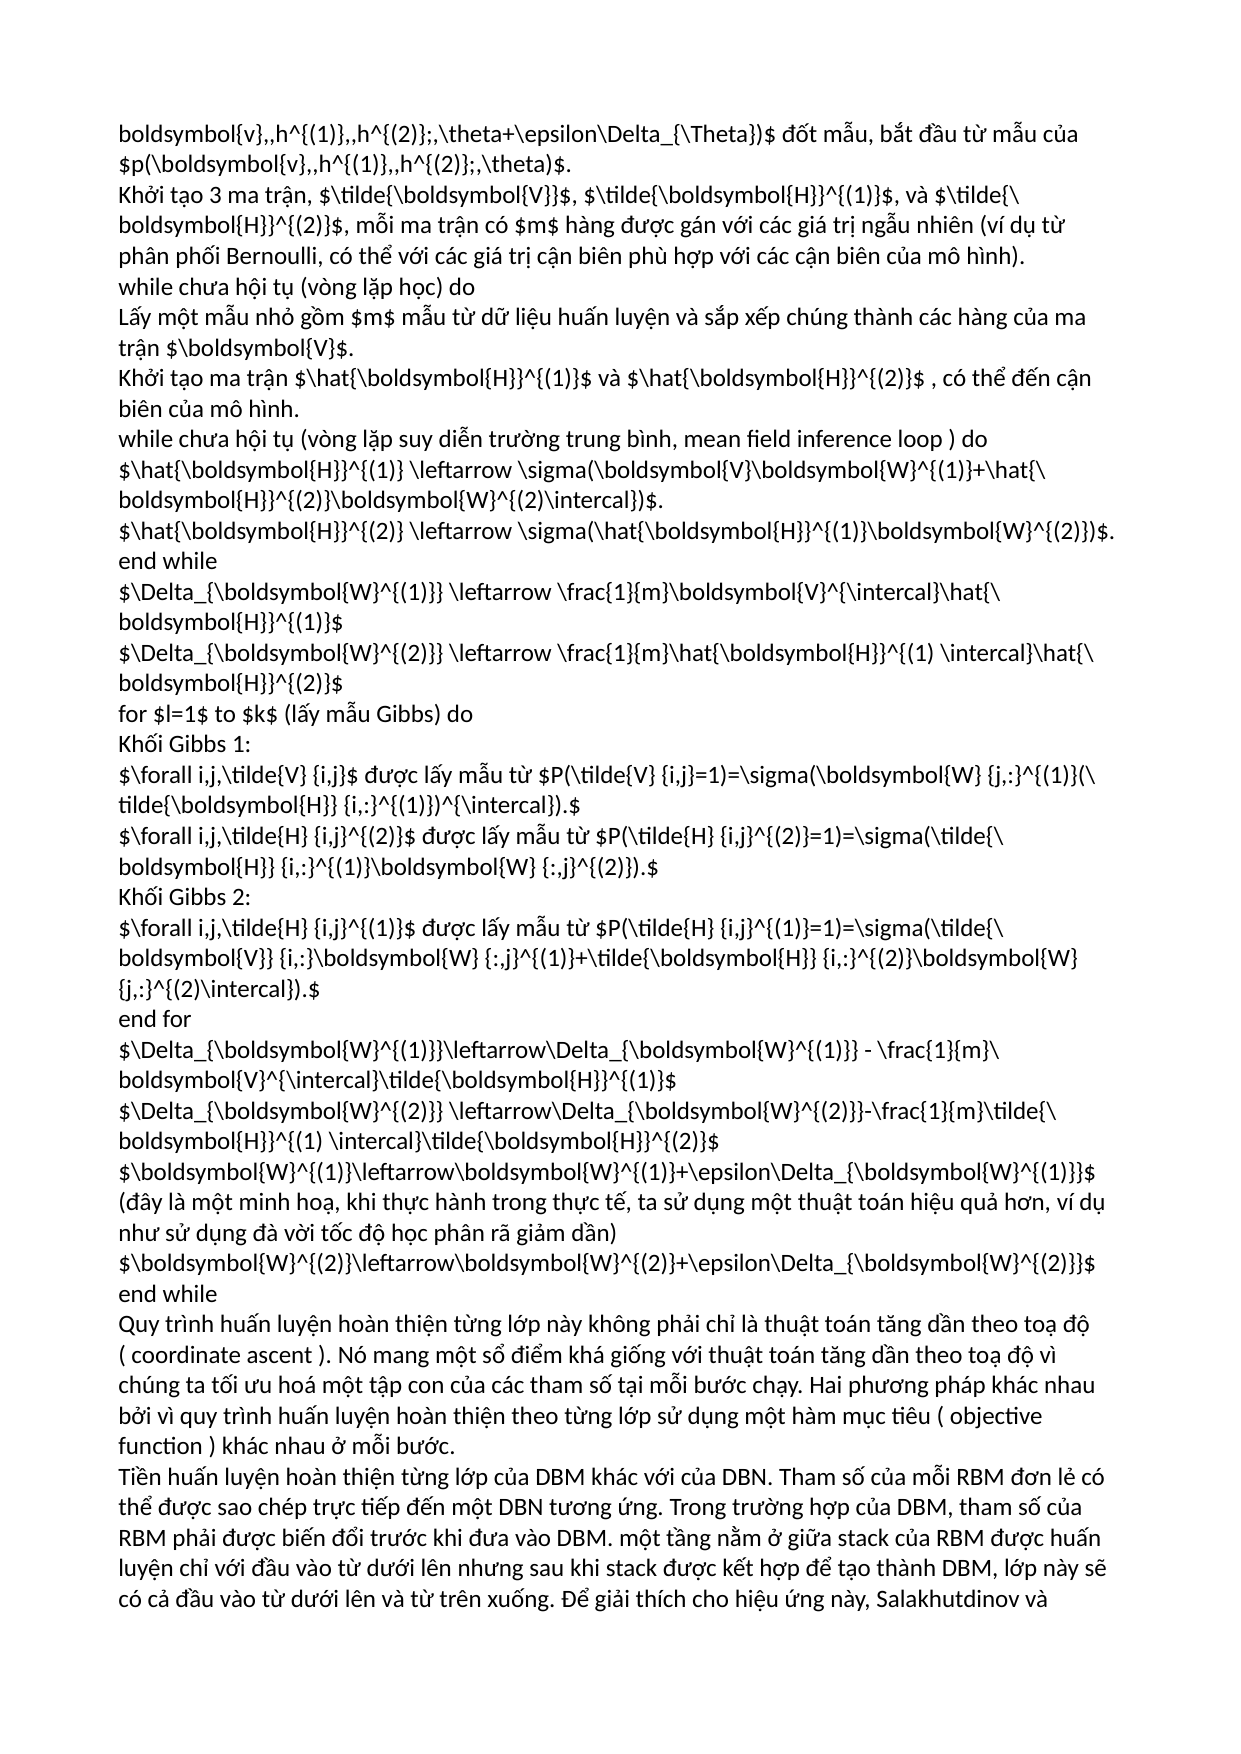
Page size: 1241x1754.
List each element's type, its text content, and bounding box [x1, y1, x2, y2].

text $\forall i,j,\tilde{H} {i,j}^{(1)}$ được lấy mẫu từ $P(\tilde{H} {i,j}^{(1)}=1)=\sigma(\tilde{\boldsymbol{V}} {i,:}\boldsymbol{W} {:,j}^{(1)}+\tilde{\boldsymbol{H}} {i,:}^{(2)}\boldsymbol{W} {j,:}^{(2)\intercal}).$ [118, 912, 1122, 1003]
text $\Delta_{\boldsymbol{W}^{(1)}} \leftarrow \frac{1}{m}\boldsymbol{V}^{\intercal}\hat{\boldsymbol{H}}^{(1)}$ [118, 576, 1122, 637]
text Lấy một mẫu nhỏ gồm $m$ mẫu từ dữ liệu huấn luyện và sắp xếp chúng thành các hàng của ma trận $\boldsymbol{V}$. [118, 301, 1122, 362]
text $\boldsymbol{W}^{(2)}\leftarrow\boldsymbol{W}^{(2)}+\epsilon\Delta_{\boldsymbol{W}^{(2)}}$ [118, 1247, 1122, 1278]
text while chưa hội tụ (vòng lặp suy diễn trường trung bình, mean field inference loop ) do [118, 423, 1122, 454]
text boldsymbol{v},,h^{(1)},,h^{(2)};,\theta+\epsilon\Delta_{\Theta})$ đốt mẫu, bắt đầu từ mẫu của $p(\boldsymbol{v},,h^{(1)},,h^{(2)};,\theta)$. [118, 118, 1122, 179]
text Khởi tạo 3 ma trận, $\tilde{\boldsymbol{V}}$, $\tilde{\boldsymbol{H}}^{(1)}$, và $\tilde{\boldsymbol{H}}^{(2)}$, mỗi ma trận có $m$ hàng được gán với các giá trị ngẫu nhiên (ví dụ từ phân phối Bernoulli, có thể với các giá trị cận biên phù hợp với các cận biên của mô hình). [118, 179, 1122, 271]
text Khối Gibbs 2: [118, 881, 1122, 912]
text Quy trình huấn luyện hoàn thiện từng lớp này không phải chỉ là thuật toán tăng dần theo toạ độ ( coordinate ascent ). Nó mang một sổ điểm khá giống với thuật toán tăng dần theo toạ độ vì chúng ta tối ưu hoá một tập con của các tham số tại mỗi bước chạy. Hai phương pháp khác nhau bởi vì quy trình huấn luyện hoàn thiện theo từng lớp sử dụng một hàm mục tiêu ( objective function ) khác nhau ở mỗi bước. [118, 1308, 1122, 1461]
text $\forall i,j,\tilde{V} {i,j}$ được lấy mẫu từ $P(\tilde{V} {i,j}=1)=\sigma(\boldsymbol{W} {j,:}^{(1)}(\tilde{\boldsymbol{H}} {i,:}^{(1)})^{\intercal}).$ [118, 759, 1122, 820]
text $\boldsymbol{W}^{(1)}\leftarrow\boldsymbol{W}^{(1)}+\epsilon\Delta_{\boldsymbol{W}^{(1)}}$ (đây là một minh hoạ, khi thực hành trong thực tế, ta sử dụng một thuật toán hiệu quả hơn, ví dụ như sử dụng đà vời tốc độ học phân rã giảm dần) [118, 1156, 1122, 1247]
text $\Delta_{\boldsymbol{W}^{(1)}}\leftarrow\Delta_{\boldsymbol{W}^{(1)}} - \frac{1}{m}\boldsymbol{V}^{\intercal}\tilde{\boldsymbol{H}}^{(1)}$ [118, 1034, 1122, 1095]
text $\forall i,j,\tilde{H} {i,j}^{(2)}$ được lấy mẫu từ $P(\tilde{H} {i,j}^{(2)}=1)=\sigma(\tilde{\boldsymbol{H}} {i,:}^{(1)}\boldsymbol{W} {:,j}^{(2)}).$ [118, 820, 1122, 881]
text Tiền huấn luyện hoàn thiện từng lớp của DBM khác với của DBN. Tham số của mỗi RBM đơn lẻ có thể được sao chép trực tiếp đến một DBN tương ứng. Trong trường hợp của DBM, tham số của RBM phải được biến đổi trước khi đưa vào DBM. một tầng nằm ở giữa stack của RBM được huấn luyện chỉ với đầu vào từ dưới lên nhưng sau khi stack được kết hợp để tạo thành DBM, lớp này sẽ có cả đầu vào từ dưới lên và từ trên xuống. Để giải thích cho hiệu ứng này, Salakhutdinov và [118, 1461, 1122, 1614]
text $\hat{\boldsymbol{H}}^{(2)} \leftarrow \sigma(\hat{\boldsymbol{H}}^{(1)}\boldsymbol{W}^{(2)})$. [118, 515, 1122, 545]
text for $l=1$ to $k$ (lấy mẫu Gibbs) do [118, 698, 1122, 728]
text end while [118, 545, 1122, 576]
text end while [118, 1278, 1122, 1308]
text $\hat{\boldsymbol{H}}^{(1)} \leftarrow \sigma(\boldsymbol{V}\boldsymbol{W}^{(1)}+\hat{\boldsymbol{H}}^{(2)}\boldsymbol{W}^{(2)\intercal})$. [118, 454, 1122, 515]
text while chưa hội tụ (vòng lặp học) do [118, 271, 1122, 301]
text $\Delta_{\boldsymbol{W}^{(2)}} \leftarrow\Delta_{\boldsymbol{W}^{(2)}}-\frac{1}{m}\tilde{\boldsymbol{H}}^{(1) \intercal}\tilde{\boldsymbol{H}}^{(2)}$ [118, 1095, 1122, 1156]
text Khối Gibbs 1: [118, 728, 1122, 759]
text $\Delta_{\boldsymbol{W}^{(2)}} \leftarrow \frac{1}{m}\hat{\boldsymbol{H}}^{(1) \intercal}\hat{\boldsymbol{H}}^{(2)}$ [118, 637, 1122, 698]
text Khởi tạo ma trận $\hat{\boldsymbol{H}}^{(1)}$ và $\hat{\boldsymbol{H}}^{(2)}$ , có thể đến cận biên của mô hình. [118, 362, 1122, 423]
text end for [118, 1003, 1122, 1034]
